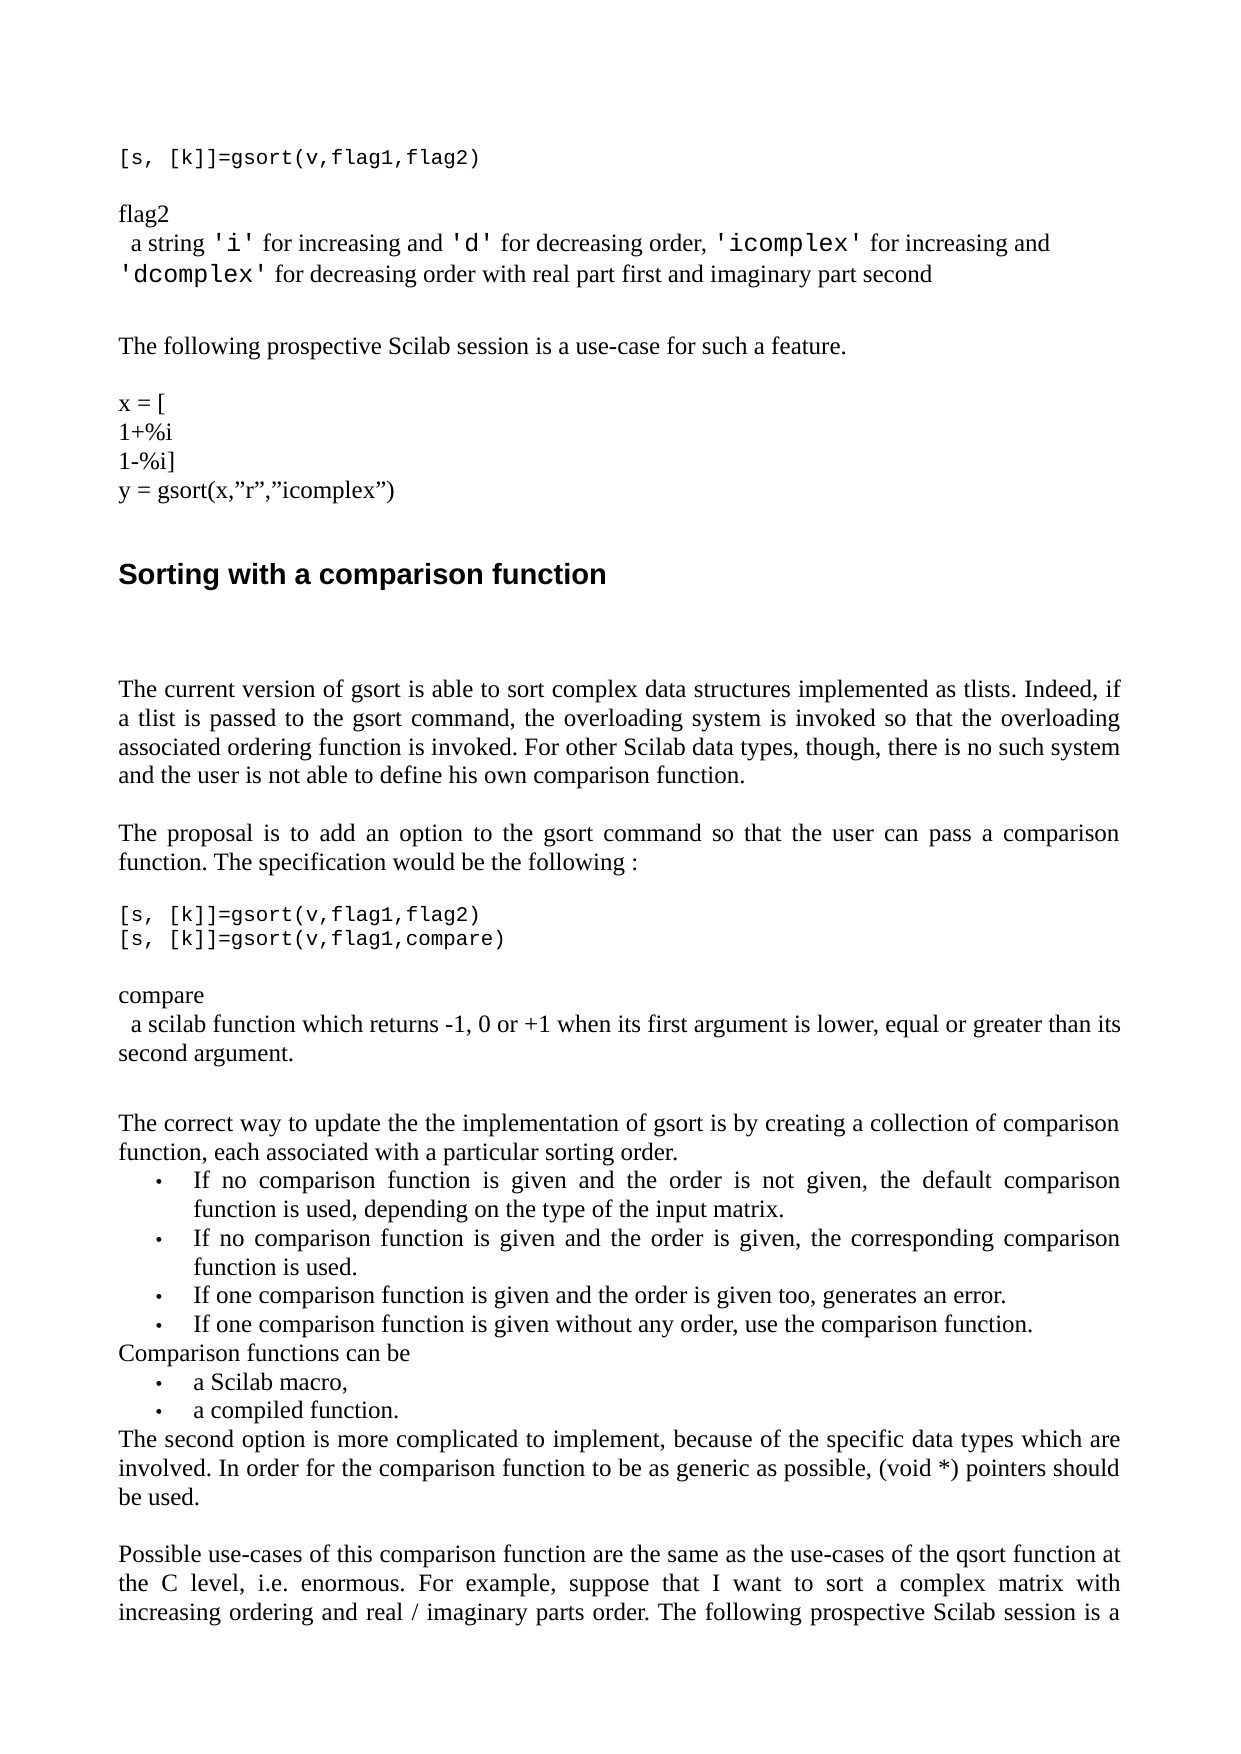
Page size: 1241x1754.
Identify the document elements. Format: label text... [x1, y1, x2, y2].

list If one comparison function is given and the order is given too, generates an error. [156, 1280, 1122, 1309]
list If one comparison function is given without any order, use the comparison function. [156, 1309, 1122, 1338]
list a Scilab macro, [156, 1367, 1122, 1395]
text y = gsort(x,”r”,”icomplex”) [118, 475, 1122, 503]
text The second option is more complicated to implement, because of the specific data types which are involved. In order for the comparison function to be as generic as possible, (void *) pointers should be used. [118, 1424, 1122, 1510]
subtitle flag2 [118, 199, 1122, 228]
text a scilab function which returns -1, 0 or +1 when its first argument is lower, equal or greater than its second argument. [118, 1009, 1122, 1067]
text The current version of gsort is able to sort complex data structures implemented as tlists. Indeed, if a tlist is passed to the gsort command, the overloading system is invoked so that the overloading associated ordering function is invoked. For other Scilab data types, though, there is no such system and the user is not able to define his own comparison function. [118, 674, 1122, 789]
text Comparison functions can be [118, 1338, 1122, 1367]
text 1-%i] [118, 446, 1122, 475]
text [s, [k]]=gsort(v,flag1,flag2) [118, 904, 1122, 928]
text The following prospective Scilab session is a use-case for such a feature. [118, 331, 1122, 360]
text [s, [k]]=gsort(v,flag1,flag2) [118, 147, 1122, 171]
text Possible use-cases of this comparison function are the same as the use-cases of the qsort function at the C level, i.e. enormous. For example, suppose that I want to sort a complex matrix with increasing ordering and real / imaginary parts order. The following prospective Scilab session is a [118, 1539, 1122, 1625]
list If no comparison function is given and the order is not given, the default comparison function is used, depending on the type of the input matrix. [156, 1165, 1122, 1223]
text x = [ [118, 388, 1122, 417]
text 1+%i [118, 417, 1122, 446]
text a string 'i' for increasing and 'd' for decreasing order, 'icomplex' for increasing and 'dcomplex' for decreasing order with real part first and imaginary part second [118, 228, 1122, 290]
list a compiled function. [156, 1395, 1122, 1424]
list If no comparison function is given and the order is given, the corresponding comparison function is used. [156, 1223, 1122, 1280]
text The proposal is to add an option to the gsort command so that the user can pass a comparison function. The specification would be the following : [118, 818, 1122, 876]
subtitle Sorting with a comparison function [118, 557, 1122, 591]
text [s, [k]]=gsort(v,flag1,compare) [118, 928, 1122, 952]
text The correct way to update the the implementation of gsort is by creating a collection of comparison function, each associated with a particular sorting order. [118, 1108, 1122, 1165]
subtitle compare [118, 980, 1122, 1009]
